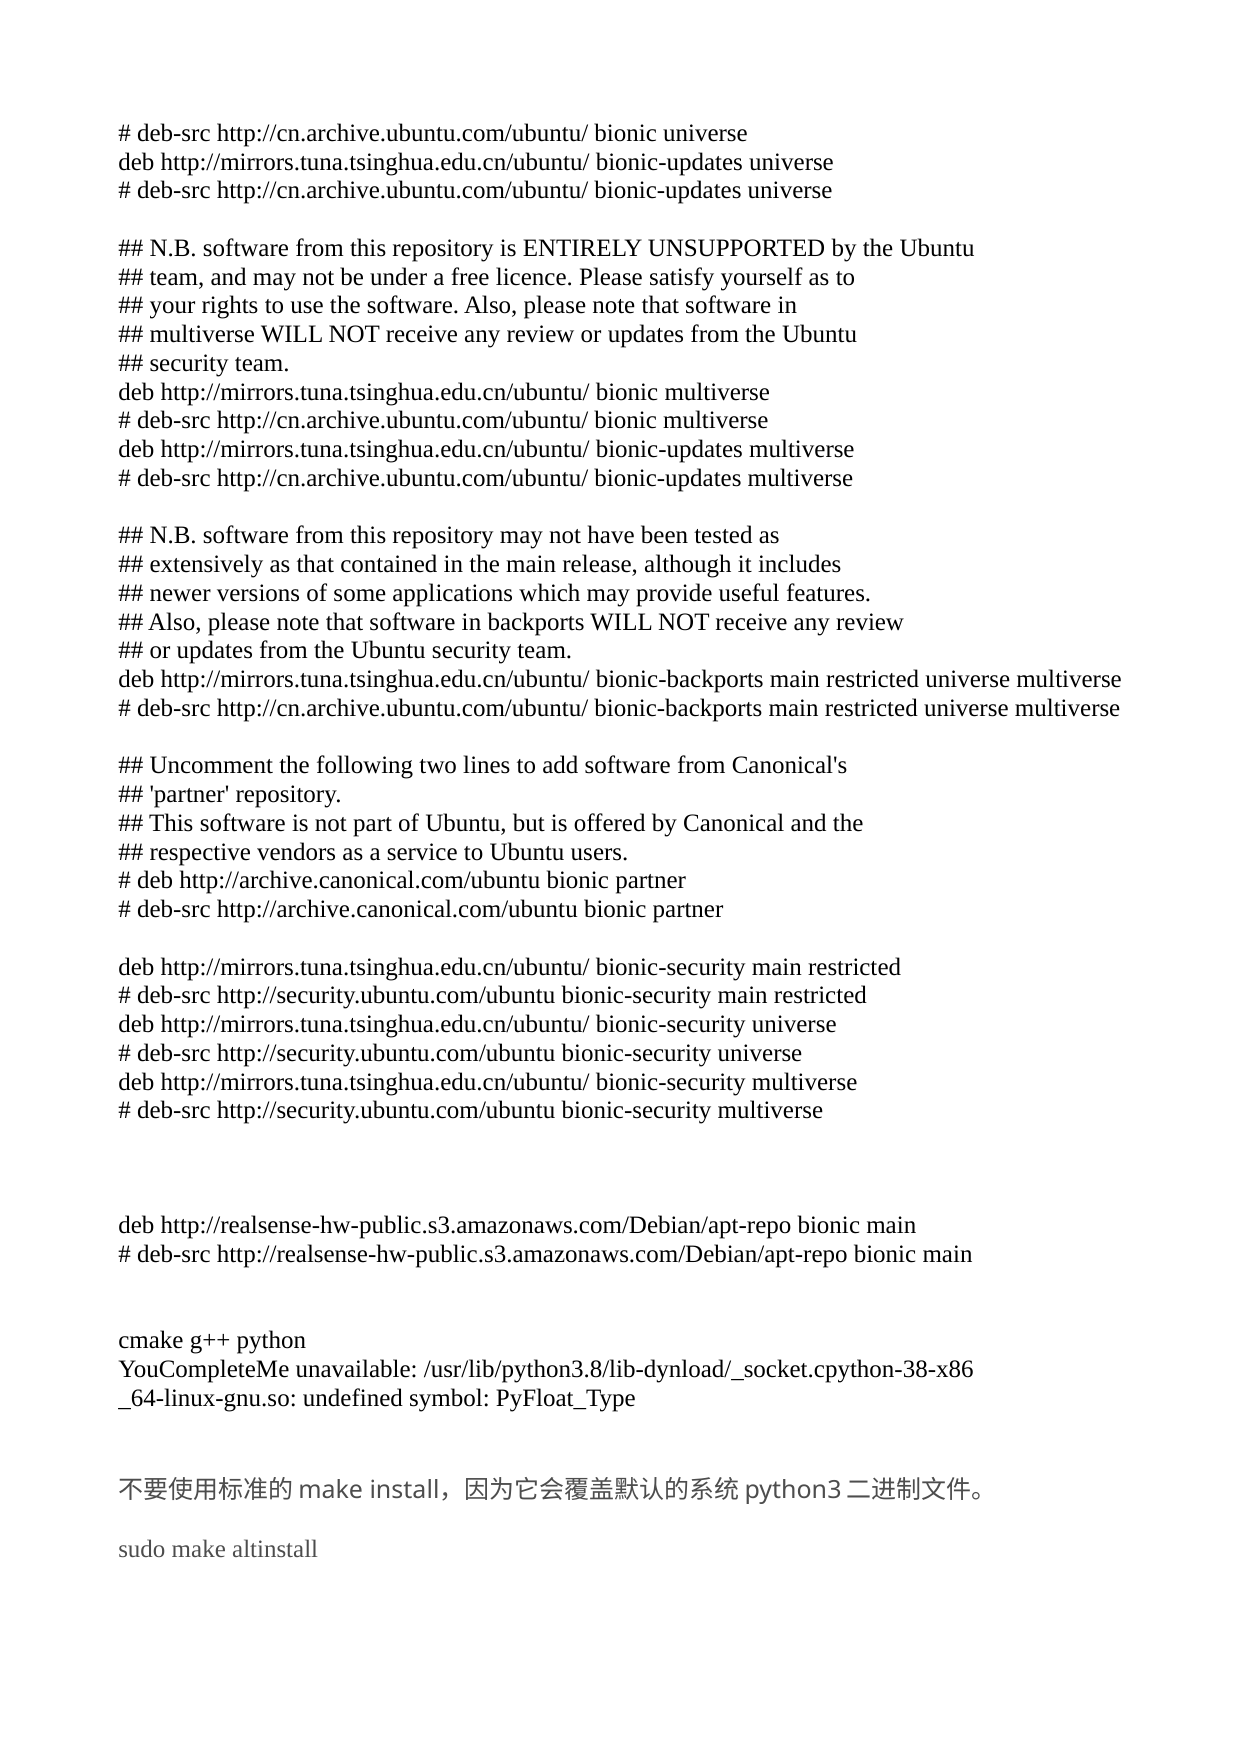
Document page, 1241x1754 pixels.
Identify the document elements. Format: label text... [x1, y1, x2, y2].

text deb http://mirrors.tuna.tsinghua.edu.cn/ubuntu/ bionic-security universe [118, 1009, 1122, 1038]
text # deb-src http://security.ubuntu.com/ubuntu bionic-security multiverse [118, 1096, 1122, 1124]
text cmake g++ python [118, 1326, 1122, 1354]
text deb http://realsense-hw-public.s3.amazonaws.com/Debian/apt-repo bionic main [118, 1211, 1122, 1239]
text # deb http://archive.canonical.com/ubuntu bionic partner [118, 866, 1122, 894]
text ## This software is not part of Ubuntu, but is offered by Canonical and the [118, 808, 1122, 837]
text ## or updates from the Ubuntu security team. [118, 636, 1122, 664]
text deb http://mirrors.tuna.tsinghua.edu.cn/ubuntu/ bionic multiverse [118, 377, 1122, 406]
text # deb-src http://cn.archive.ubuntu.com/ubuntu/ bionic-updates multiverse [118, 463, 1122, 492]
text ## your rights to use the software. Also, please note that software in [118, 291, 1122, 319]
text _64-linux-gnu.so: undefined symbol: PyFloat_Type [118, 1383, 1122, 1412]
text ## Also, please note that software in backports WILL NOT receive any review [118, 607, 1122, 636]
text # deb-src http://realsense-hw-public.s3.amazonaws.com/Debian/apt-repo bionic main [118, 1239, 1122, 1268]
text ## team, and may not be under a free licence. Please satisfy yourself as to [118, 262, 1122, 291]
text deb http://mirrors.tuna.tsinghua.edu.cn/ubuntu/ bionic-security multiverse [118, 1067, 1122, 1096]
text # deb-src http://cn.archive.ubuntu.com/ubuntu/ bionic universe [118, 118, 1122, 147]
text # deb-src http://cn.archive.ubuntu.com/ubuntu/ bionic multiverse [118, 406, 1122, 434]
text deb http://mirrors.tuna.tsinghua.edu.cn/ubuntu/ bionic-updates universe [118, 147, 1122, 176]
text deb http://mirrors.tuna.tsinghua.edu.cn/ubuntu/ bionic-security main restricted [118, 952, 1122, 981]
text ## multiverse WILL NOT receive any review or updates from the Ubuntu [118, 319, 1122, 348]
text deb http://mirrors.tuna.tsinghua.edu.cn/ubuntu/ bionic-updates multiverse [118, 434, 1122, 463]
text ## respective vendors as a service to Ubuntu users. [118, 837, 1122, 866]
text 不要使用标准的make install，因为它会覆盖默认的系统python3二进制文件。 [118, 1469, 1122, 1506]
text # deb-src http://cn.archive.ubuntu.com/ubuntu/ bionic-updates universe [118, 176, 1122, 204]
text ## N.B. software from this repository may not have been tested as [118, 521, 1122, 549]
text ## extensively as that contained in the main release, although it includes [118, 549, 1122, 578]
text ## N.B. software from this repository is ENTIRELY UNSUPPORTED by the Ubuntu [118, 233, 1122, 262]
text ## 'partner' repository. [118, 779, 1122, 808]
text # deb-src http://cn.archive.ubuntu.com/ubuntu/ bionic-backports main restricted universe multiverse [118, 693, 1122, 722]
text deb http://mirrors.tuna.tsinghua.edu.cn/ubuntu/ bionic-backports main restricted universe multiverse [118, 664, 1122, 693]
text # deb-src http://archive.canonical.com/ubuntu bionic partner [118, 894, 1122, 923]
text sudo make altinstall [118, 1534, 1122, 1563]
text ## security team. [118, 348, 1122, 377]
text YouCompleteMe unavailable: /usr/lib/python3.8/lib-dynload/_socket.cpython-38-x86 [118, 1354, 1122, 1383]
text # deb-src http://security.ubuntu.com/ubuntu bionic-security main restricted [118, 981, 1122, 1009]
text ## Uncomment the following two lines to add software from Canonical's [118, 751, 1122, 779]
text ## newer versions of some applications which may provide useful features. [118, 578, 1122, 607]
text # deb-src http://security.ubuntu.com/ubuntu bionic-security universe [118, 1038, 1122, 1067]
